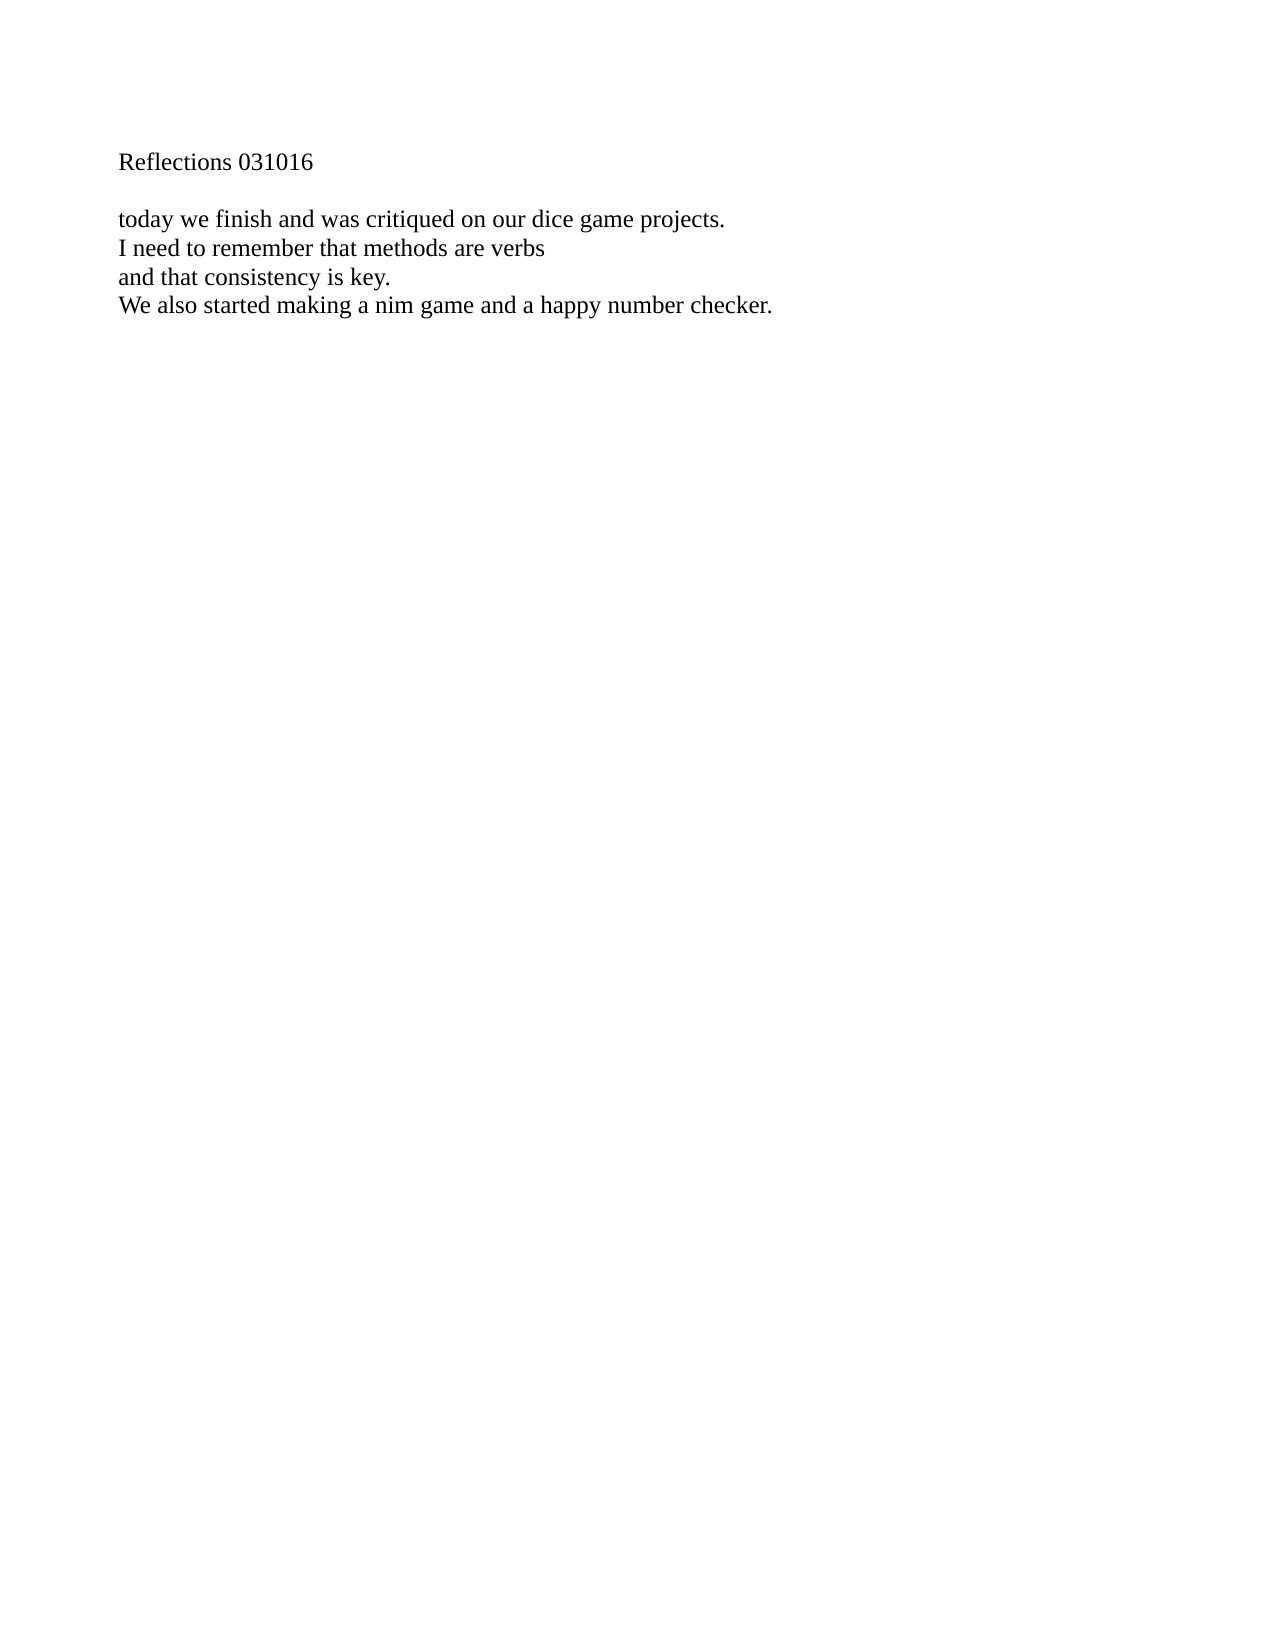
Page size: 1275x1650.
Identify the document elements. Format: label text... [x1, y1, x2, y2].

text We also started making a nim game and a happy number checker. [118, 291, 1157, 319]
text I need to remember that methods are verbs [118, 233, 1157, 262]
text and that consistency is key. [118, 262, 1157, 291]
text Reflections 031016 [118, 147, 1157, 176]
text today we finish and was critiqued on our dice game projects. [118, 204, 1157, 233]
